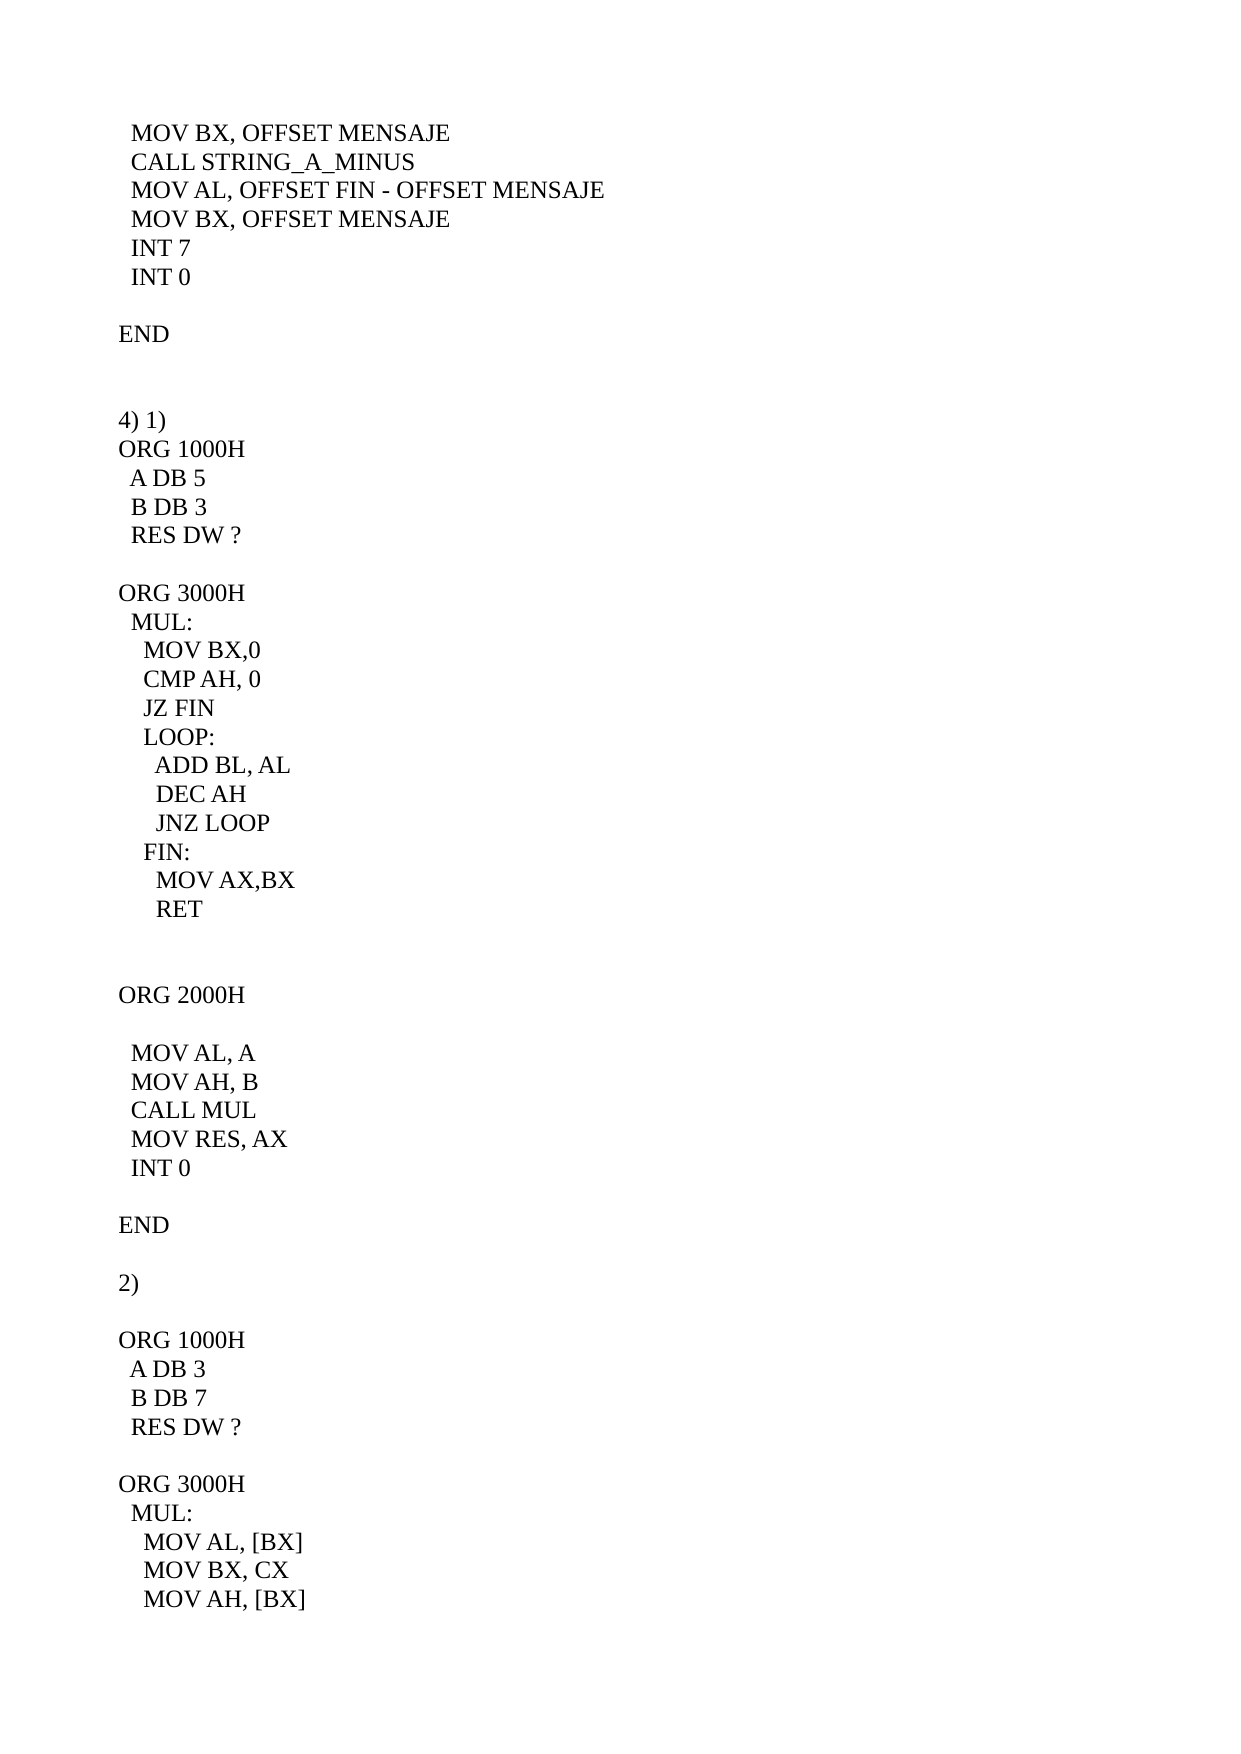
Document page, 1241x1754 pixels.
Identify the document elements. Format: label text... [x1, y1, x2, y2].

text MOV AH, [BX] [118, 1584, 1122, 1613]
text ADD BL, AL [118, 751, 1122, 779]
text ORG 1000H [118, 434, 1122, 463]
text ORG 2000H [118, 981, 1122, 1009]
text MOV AL, OFFSET FIN - OFFSET MENSAJE [118, 176, 1122, 204]
text CALL MUL [118, 1096, 1122, 1124]
text RES DW ? [118, 521, 1122, 549]
text A DB 3 [118, 1354, 1122, 1383]
text RET [118, 894, 1122, 923]
text ORG 1000H [118, 1326, 1122, 1354]
text 4) 1) [118, 406, 1122, 434]
text INT 7 [118, 233, 1122, 262]
text FIN: [118, 837, 1122, 866]
text A DB 5 [118, 463, 1122, 492]
text 2) [118, 1268, 1122, 1297]
text RES DW ? [118, 1412, 1122, 1441]
text MOV BX, OFFSET MENSAJE [118, 118, 1122, 147]
text END [118, 1211, 1122, 1239]
text ORG 3000H [118, 578, 1122, 607]
text JNZ LOOP [118, 808, 1122, 837]
text MOV AL, A [118, 1038, 1122, 1067]
text INT 0 [118, 262, 1122, 291]
text CMP AH, 0 [118, 664, 1122, 693]
text JZ FIN [118, 693, 1122, 722]
text MOV AH, B [118, 1067, 1122, 1096]
text MOV RES, AX [118, 1124, 1122, 1153]
text ORG 3000H [118, 1469, 1122, 1498]
text END [118, 319, 1122, 348]
text MOV AX,BX [118, 866, 1122, 894]
text MOV BX, CX [118, 1556, 1122, 1584]
text LOOP: [118, 722, 1122, 751]
text MOV BX,0 [118, 636, 1122, 664]
text MOV BX, OFFSET MENSAJE [118, 204, 1122, 233]
text B DB 7 [118, 1383, 1122, 1412]
text MUL: [118, 607, 1122, 636]
text MOV AL, [BX] [118, 1527, 1122, 1556]
text INT 0 [118, 1153, 1122, 1182]
text DEC AH [118, 779, 1122, 808]
text B DB 3 [118, 492, 1122, 521]
text CALL STRING_A_MINUS [118, 147, 1122, 176]
text MUL: [118, 1498, 1122, 1527]
